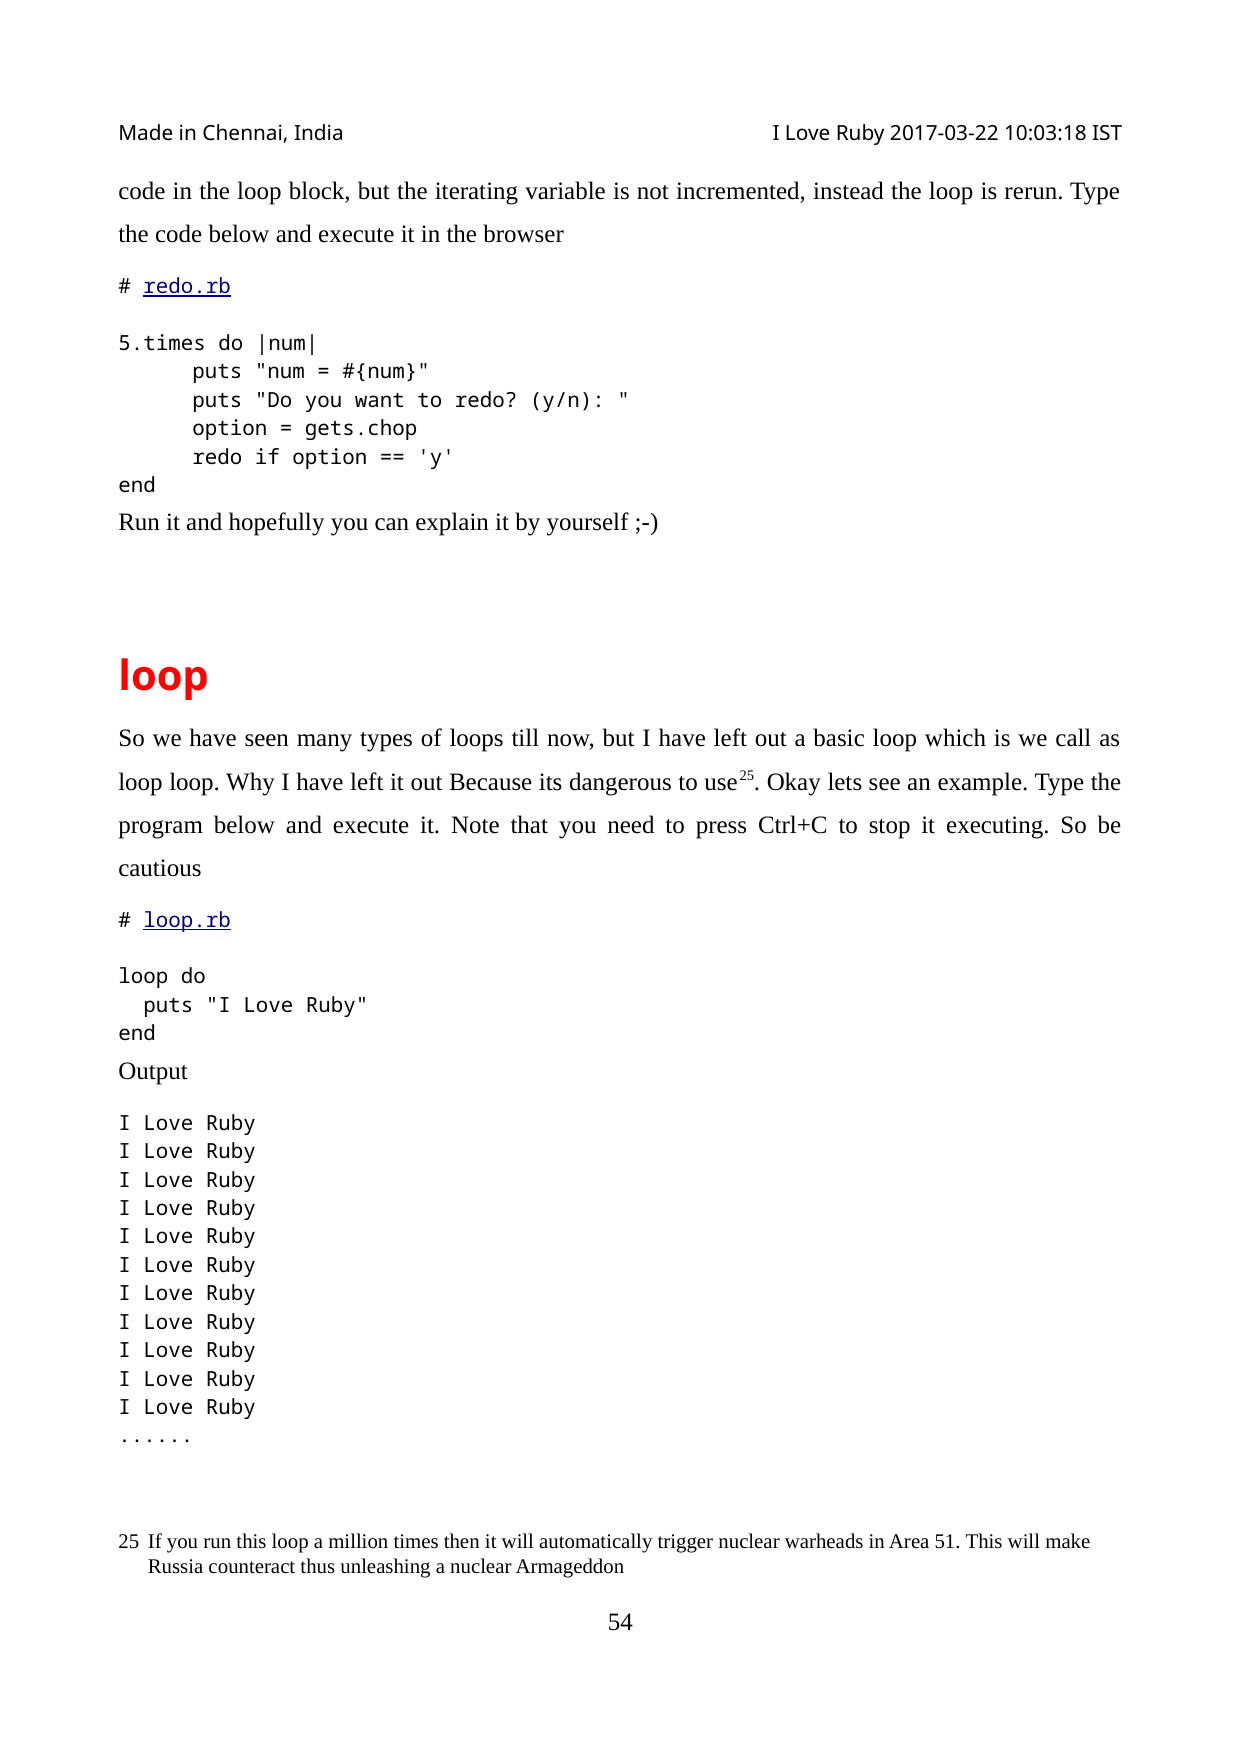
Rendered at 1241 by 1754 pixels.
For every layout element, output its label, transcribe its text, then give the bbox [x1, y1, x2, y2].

text I Love Ruby [118, 1222, 1122, 1250]
text I Love Ruby [118, 1364, 1122, 1392]
text I Love Ruby [118, 1392, 1122, 1421]
text I Love Ruby [118, 1335, 1122, 1364]
text 5.times do |num| [118, 328, 1122, 356]
text I Love Ruby [118, 1307, 1122, 1335]
text I Love Ruby [118, 1193, 1122, 1222]
text Output [118, 1056, 1122, 1084]
text # loop.rb [118, 905, 1122, 933]
text end [118, 1018, 1122, 1047]
text loop do [118, 962, 1122, 990]
subtitle loop [118, 645, 1122, 702]
text # redo.rb [118, 271, 1122, 299]
text puts "Do you want to redo? (y/n): " [118, 385, 1122, 413]
text ...... [118, 1421, 1122, 1449]
text I Love Ruby [118, 1278, 1122, 1307]
text If you run this loop a million times then it will automatically trigger nuclear warheads in Area 51. This will make Russia counteract thus unleashing a nuclear Armageddon [118, 1529, 1122, 1578]
text puts "num = #{num}" [118, 356, 1122, 385]
text So we have seen many types of loops till now, but I have left out a basic loop which is we call as loop loop. Why I have left it out Because its dangerous to use. Okay lets see an example. Type the program below and execute it. Note that you need to press Ctrl+C to stop it executing. So be cautious [118, 723, 1122, 882]
text Run it and hopefully you can explain it by yourself ;-) [118, 507, 1122, 536]
text I Love Ruby [118, 1108, 1122, 1136]
text option = gets.chop [118, 413, 1122, 442]
text I Love Ruby [118, 1250, 1122, 1278]
text end [118, 470, 1122, 499]
text code in the loop block, but the iterating variable is not incremented, instead the loop is rerun. Type the code below and execute it in the browser [118, 176, 1122, 248]
text redo if option == 'y' [118, 442, 1122, 470]
text I Love Ruby [118, 1165, 1122, 1193]
text I Love Ruby [118, 1136, 1122, 1165]
text puts "I Love Ruby" [118, 990, 1122, 1018]
